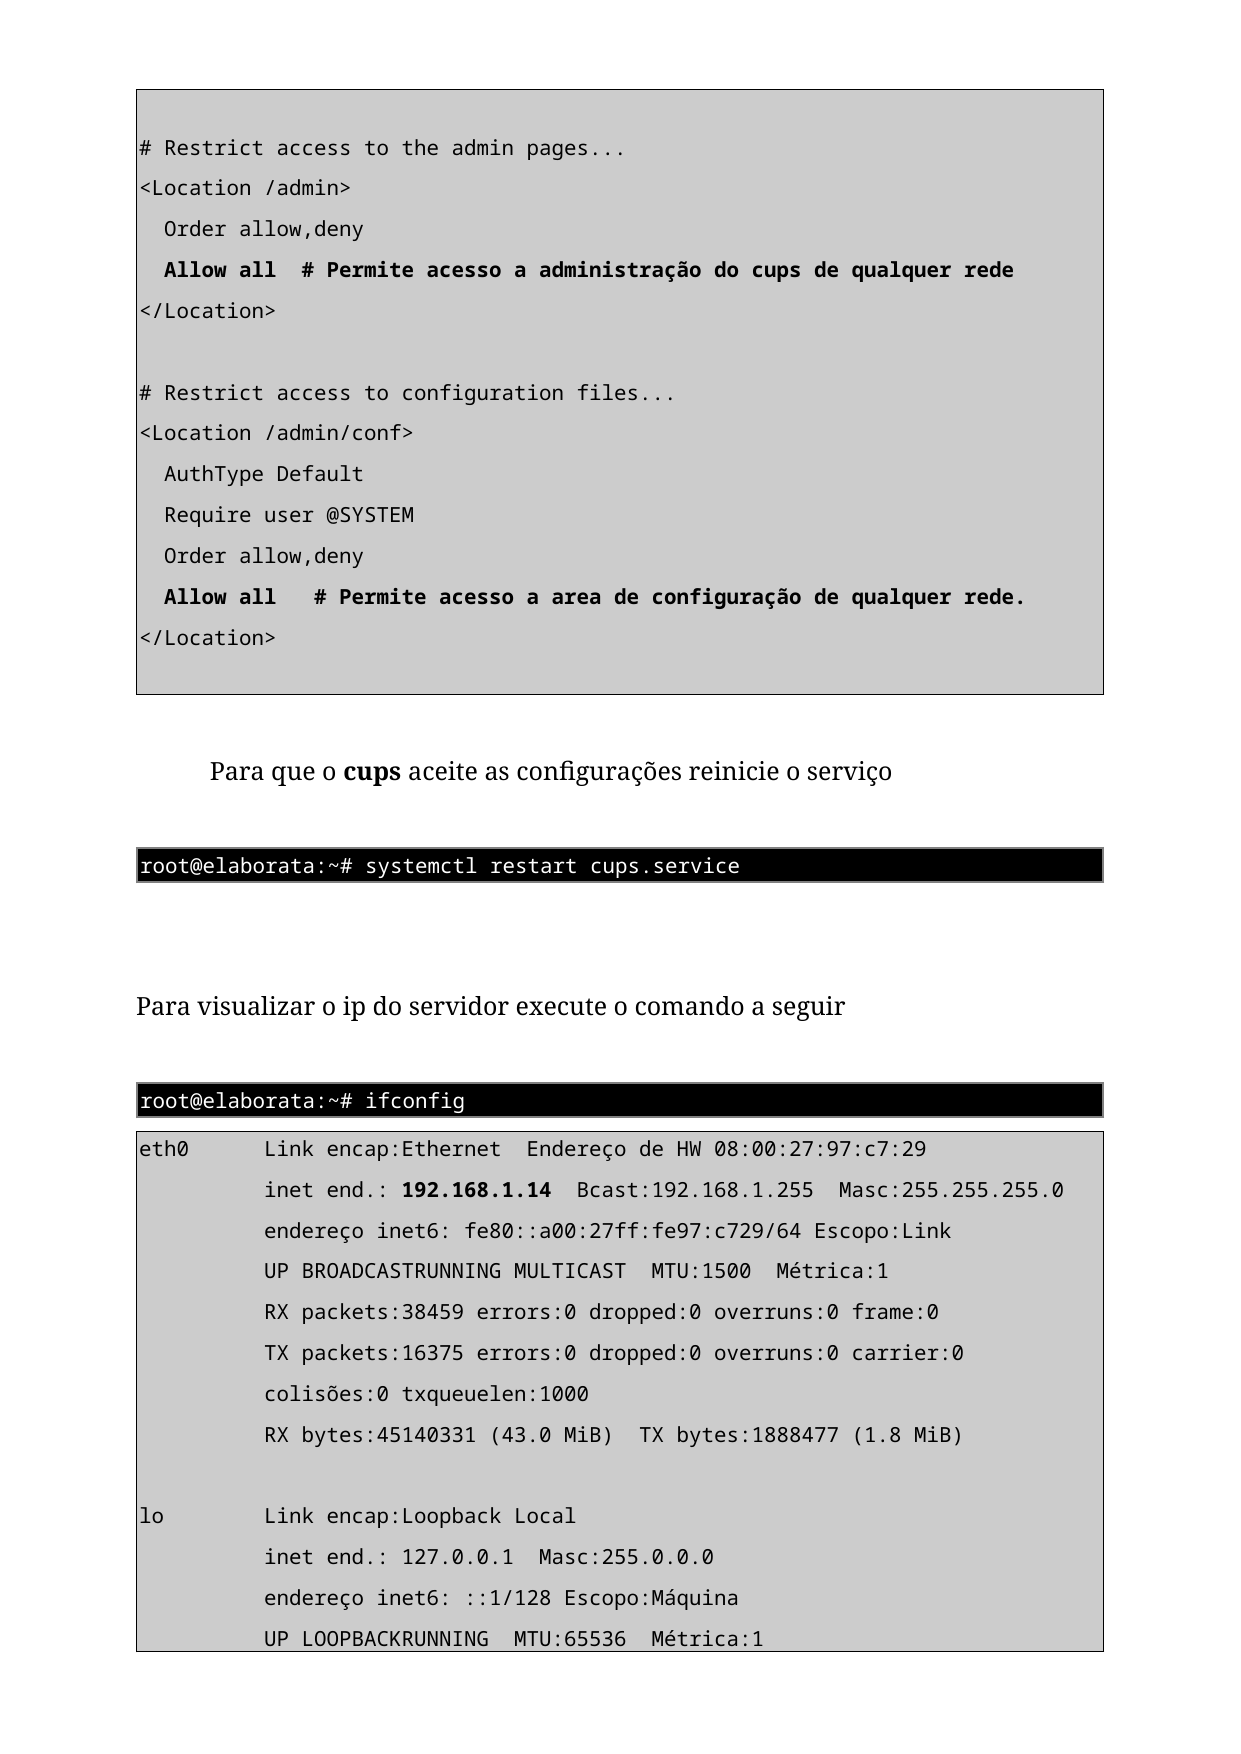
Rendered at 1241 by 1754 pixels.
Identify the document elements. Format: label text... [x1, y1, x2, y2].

text # Restrict access to the admin pages... [137, 129, 1103, 161]
text endereço inet6: ::1/128 Escopo:Máquina [137, 1580, 1103, 1612]
text </Location> [137, 619, 1103, 651]
text inet end.: 127.0.0.1 Masc:255.0.0.0 [137, 1539, 1103, 1571]
text UP LOOPBACKRUNNING MTU:65536 Métrica:1 [137, 1621, 1103, 1651]
text AuthType Default [137, 456, 1103, 488]
text inet end.: 192.168.1.14 Bcast:192.168.1.255 Masc:255.255.255.0 [137, 1172, 1103, 1203]
text </Location> [137, 293, 1103, 324]
text Para que o cups aceite as configurações reinicie o serviço [136, 754, 1104, 788]
text Order allow,deny [137, 538, 1103, 569]
text <Location /admin> [137, 170, 1103, 202]
text Para visualizar o ip do servidor execute o comando a seguir [136, 989, 1104, 1023]
text root@elaborata:~# systemctl restart cups.service [138, 849, 1102, 881]
text RX packets:38459 errors:0 dropped:0 overruns:0 frame:0 [137, 1294, 1103, 1326]
text UP BROADCASTRUNNING MULTICAST MTU:1500 Métrica:1 [137, 1253, 1103, 1285]
text Require user @SYSTEM [137, 497, 1103, 528]
text Allow all # Permite acesso a administração do cups de qualquer rede [137, 252, 1103, 283]
text lo Link encap:Loopback Local [137, 1498, 1103, 1530]
text root@elaborata:~# ifconfig [138, 1084, 1102, 1116]
text # Restrict access to configuration files... [137, 374, 1103, 406]
text eth0 Link encap:Ethernet Endereço de HW 08:00:27:97:c7:29 [137, 1132, 1103, 1162]
text Allow all # Permite acesso a area de configuração de qualquer rede. [137, 579, 1103, 610]
text colisões:0 txqueuelen:1000 [137, 1376, 1103, 1407]
text TX packets:16375 errors:0 dropped:0 overruns:0 carrier:0 [137, 1335, 1103, 1367]
text endereço inet6: fe80::a00:27ff:fe97:c729/64 Escopo:Link [137, 1213, 1103, 1244]
text RX bytes:45140331 (43.0 MiB) TX bytes:1888477 (1.8 MiB) [137, 1417, 1103, 1448]
text <Location /admin/conf> [137, 415, 1103, 447]
text Order allow,deny [137, 211, 1103, 243]
